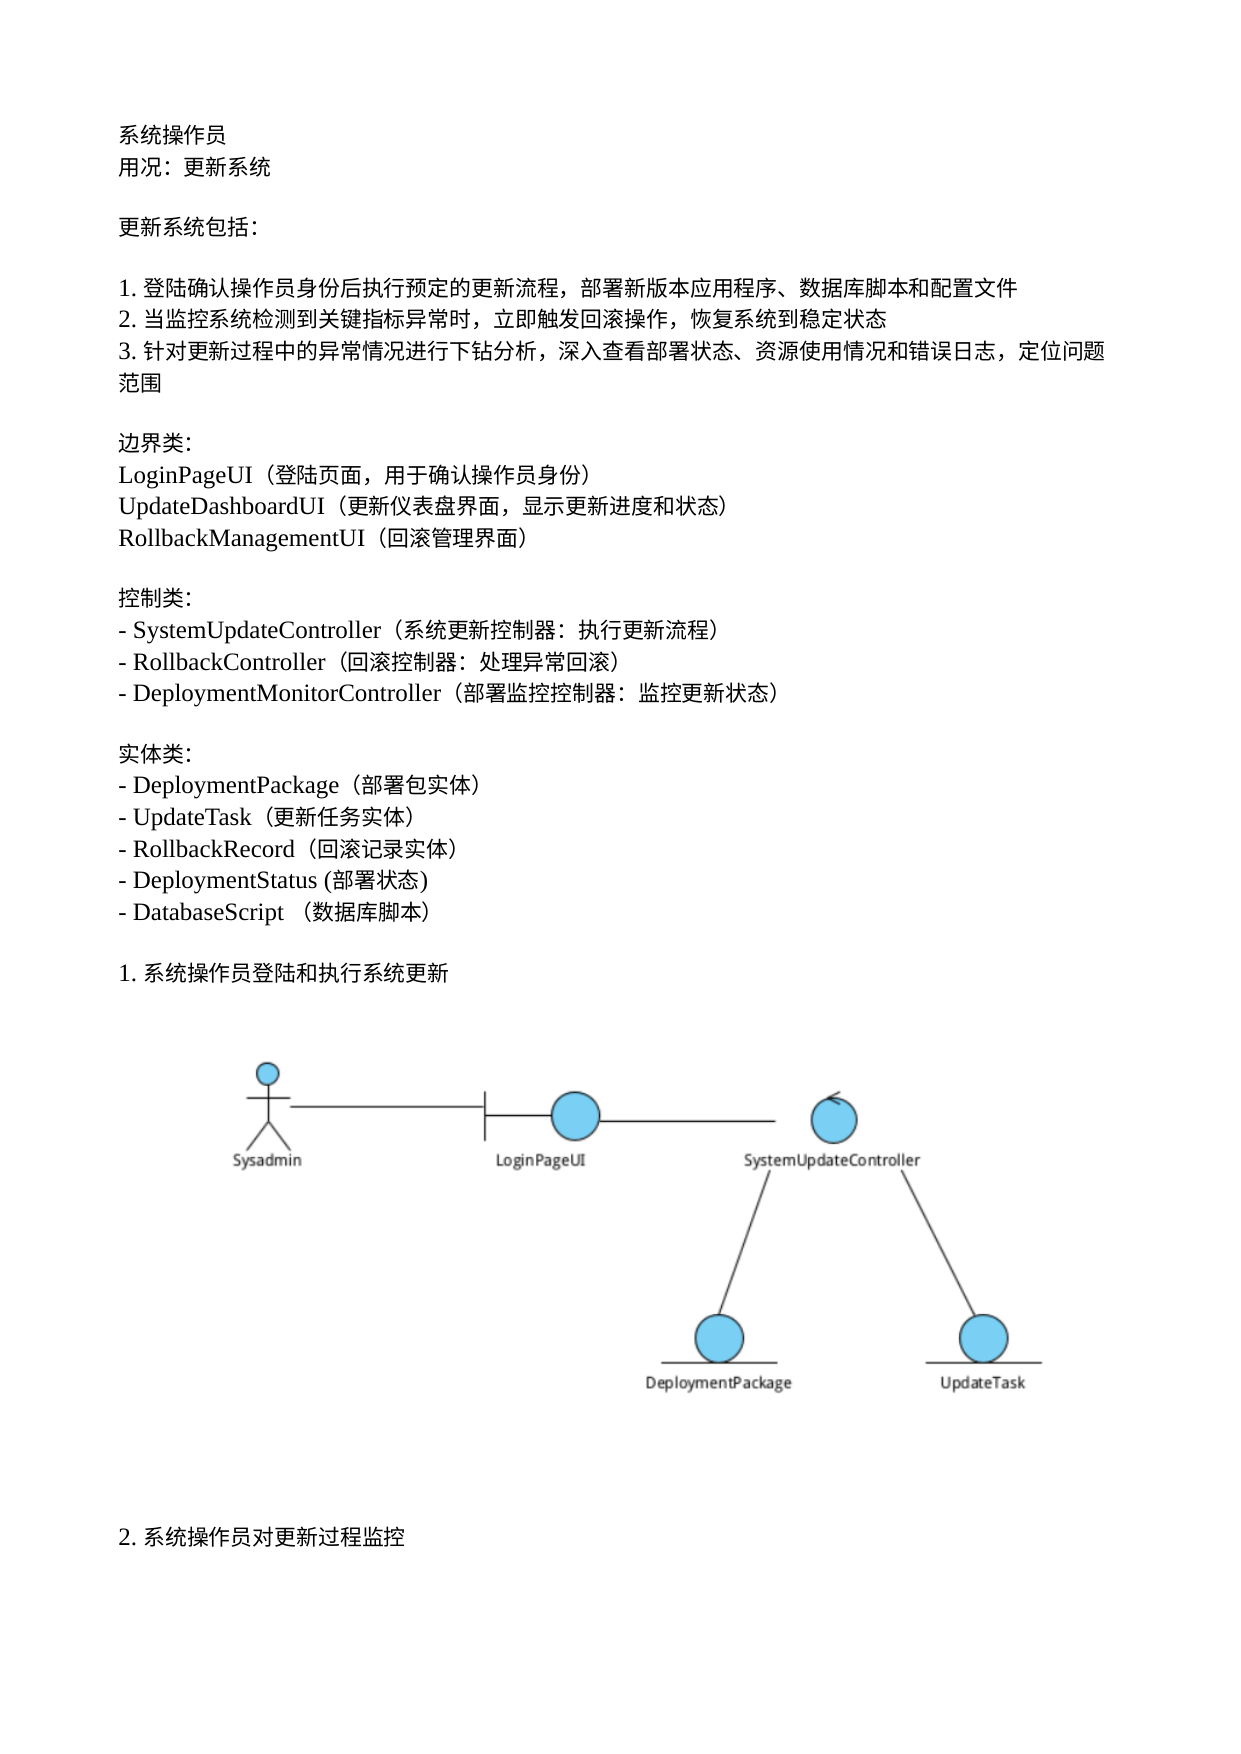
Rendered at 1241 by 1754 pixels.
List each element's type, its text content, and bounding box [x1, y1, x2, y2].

text RollbackManagementUI（回滚管理界面） [118, 521, 1122, 553]
text 3. 针对更新过程中的异常情况进行下钻分析，深入查看部署状态、资源使用情况和错误日志，定位问题范围 [118, 334, 1122, 397]
text - DeploymentPackage（部署包实体） [118, 768, 1122, 800]
text - UpdateTask（更新任务实体） [118, 800, 1122, 832]
text 系统操作员 [118, 118, 1122, 150]
text 用况：更新系统 [118, 150, 1122, 181]
text 2. 系统操作员对更新过程监控 [118, 1520, 1122, 1552]
text 2. 当监控系统检测到关键指标异常时，立即触发回滚操作，恢复系统到稳定状态 [118, 302, 1122, 334]
text - DeploymentStatus (部署状态) [118, 863, 1122, 895]
text 更新系统包括： [118, 210, 1122, 242]
picture [118, 1016, 1123, 1463]
text - SystemUpdateController（系统更新控制器：执行更新流程） [118, 613, 1122, 645]
text 1. 登陆确认操作员身份后执行预定的更新流程，部署新版本应用程序、数据库脚本和配置文件 [118, 271, 1122, 302]
text - DatabaseScript （数据库脚本） [118, 895, 1122, 927]
text 实体类： [118, 737, 1122, 768]
text 1. 系统操作员登陆和执行系统更新 [118, 956, 1122, 987]
text UpdateDashboardUI（更新仪表盘界面，显示更新进度和状态） [118, 489, 1122, 521]
text 控制类： [118, 581, 1122, 613]
text - RollbackRecord（回滚记录实体） [118, 832, 1122, 863]
text 边界类： [118, 426, 1122, 458]
text - RollbackController（回滚控制器：处理异常回滚） [118, 645, 1122, 676]
text - DeploymentMonitorController（部署监控控制器：监控更新状态） [118, 676, 1122, 708]
text LoginPageUI（登陆页面，用于确认操作员身份） [118, 458, 1122, 489]
